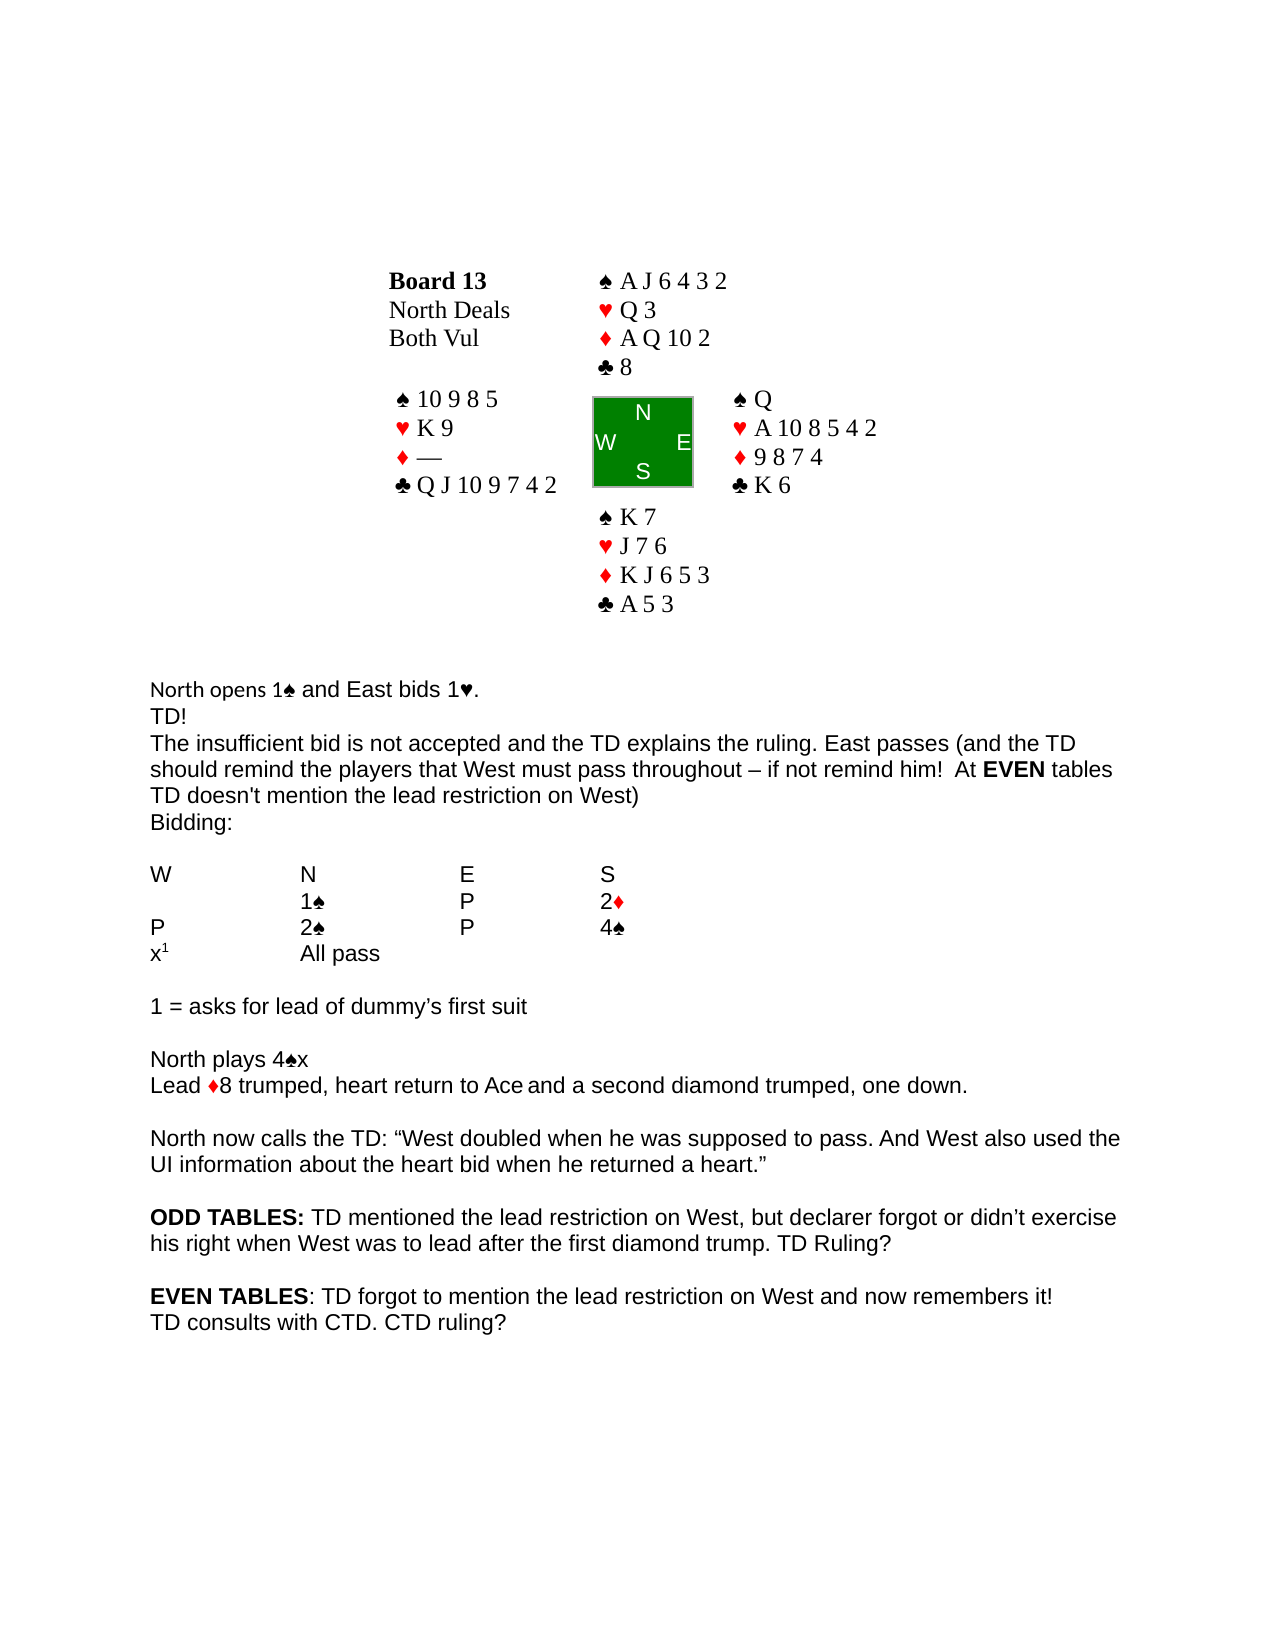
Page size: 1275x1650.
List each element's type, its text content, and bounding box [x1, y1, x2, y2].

table_header N [594, 398, 692, 427]
table_header A J 6 4 3 2 [618, 266, 730, 295]
table_cell [699, 383, 888, 501]
text Lead ♦8 trumped, heart return to Ace and a second diamond trumped, one down. [150, 1072, 1125, 1098]
table_cell J 7 6 [618, 531, 711, 560]
table_cell ♦ [390, 442, 415, 470]
table_cell ♥ [593, 531, 618, 560]
table_cell A Q 10 2 [618, 324, 730, 352]
table_cell [387, 501, 591, 619]
table_header Board 13 North Deals Both Vul [387, 264, 591, 383]
table_header ♠ [728, 384, 752, 413]
table_cell S [594, 456, 692, 486]
table_cell [387, 383, 591, 501]
table_cell — [415, 442, 559, 470]
table_cell K J 6 5 3 [618, 560, 711, 589]
table_cell A 5 3 [618, 589, 711, 617]
table_header ♠ [593, 503, 618, 531]
table_header ♠ [593, 266, 618, 295]
table_cell ♣ [593, 352, 618, 381]
table_cell ♦ [593, 560, 618, 589]
text North plays 4♠x [150, 1046, 1125, 1072]
table_header ♠ [390, 384, 415, 413]
table_cell [591, 383, 699, 501]
table_cell E [654, 427, 692, 456]
table_cell ♦ [593, 324, 618, 352]
table_cell ♦ [728, 442, 752, 470]
text TD! [150, 703, 1125, 729]
table_cell K 6 [752, 470, 880, 499]
table_header [701, 384, 726, 499]
table_cell W [594, 427, 646, 456]
text North now calls the TD: “West doubled when he was supposed to pass. And West also used the UI information about the heart bid when he returned a heart.” [150, 1125, 1125, 1178]
table_cell 9 8 7 4 [752, 442, 880, 470]
table_header [560, 384, 585, 499]
table_cell Q 3 [618, 295, 730, 323]
table_cell 8 [618, 352, 730, 381]
table_cell A 10 8 5 4 2 [752, 413, 880, 442]
text EVEN TABLES: TD forgot to mention the lead restriction on West and now remembers it! [150, 1283, 1125, 1309]
table_cell ♥ [593, 295, 618, 323]
text The insufficient bid is not accepted and the TD explains the ruling. East passes (and the TD should remind the players that West must pass throughout – if not remind him! At EVEN tables TD doesn't mention the lead restriction on West) [150, 729, 1125, 809]
table_cell [591, 501, 888, 619]
table_cell K 9 [415, 413, 559, 442]
table_cell ♣ [728, 470, 752, 499]
table_cell ♣ [593, 589, 618, 617]
table_header K 7 [618, 503, 711, 531]
text TD consults with CTD. CTD ruling? [150, 1309, 1125, 1336]
text x1 All pass [150, 940, 1125, 967]
table_header 10 9 8 5 [415, 384, 559, 413]
text 1 = asks for lead of dummy’s first suit [150, 993, 1125, 1019]
table_header [591, 264, 888, 383]
text ODD TABLES: TD mentioned the lead restriction on West, but declarer forgot or didn’t exercise his right when West was to lead after the first diamond trump. TD Ruling? [150, 1204, 1125, 1257]
table_cell ♣ [390, 470, 415, 499]
text North opens 1♠ and East bids 1♥. [150, 675, 1125, 703]
table_cell Q J 10 9 7 4 2 [415, 470, 559, 499]
table_cell [646, 427, 654, 456]
table_cell ♥ [390, 413, 415, 442]
text P 2♠ P 4♠ [150, 914, 1125, 940]
text Bidding: [150, 809, 1125, 835]
table_header Q [752, 384, 880, 413]
text 1♠ P 2♦ [150, 888, 1125, 914]
text W N E S [150, 861, 1125, 888]
table_cell ♥ [728, 413, 752, 442]
